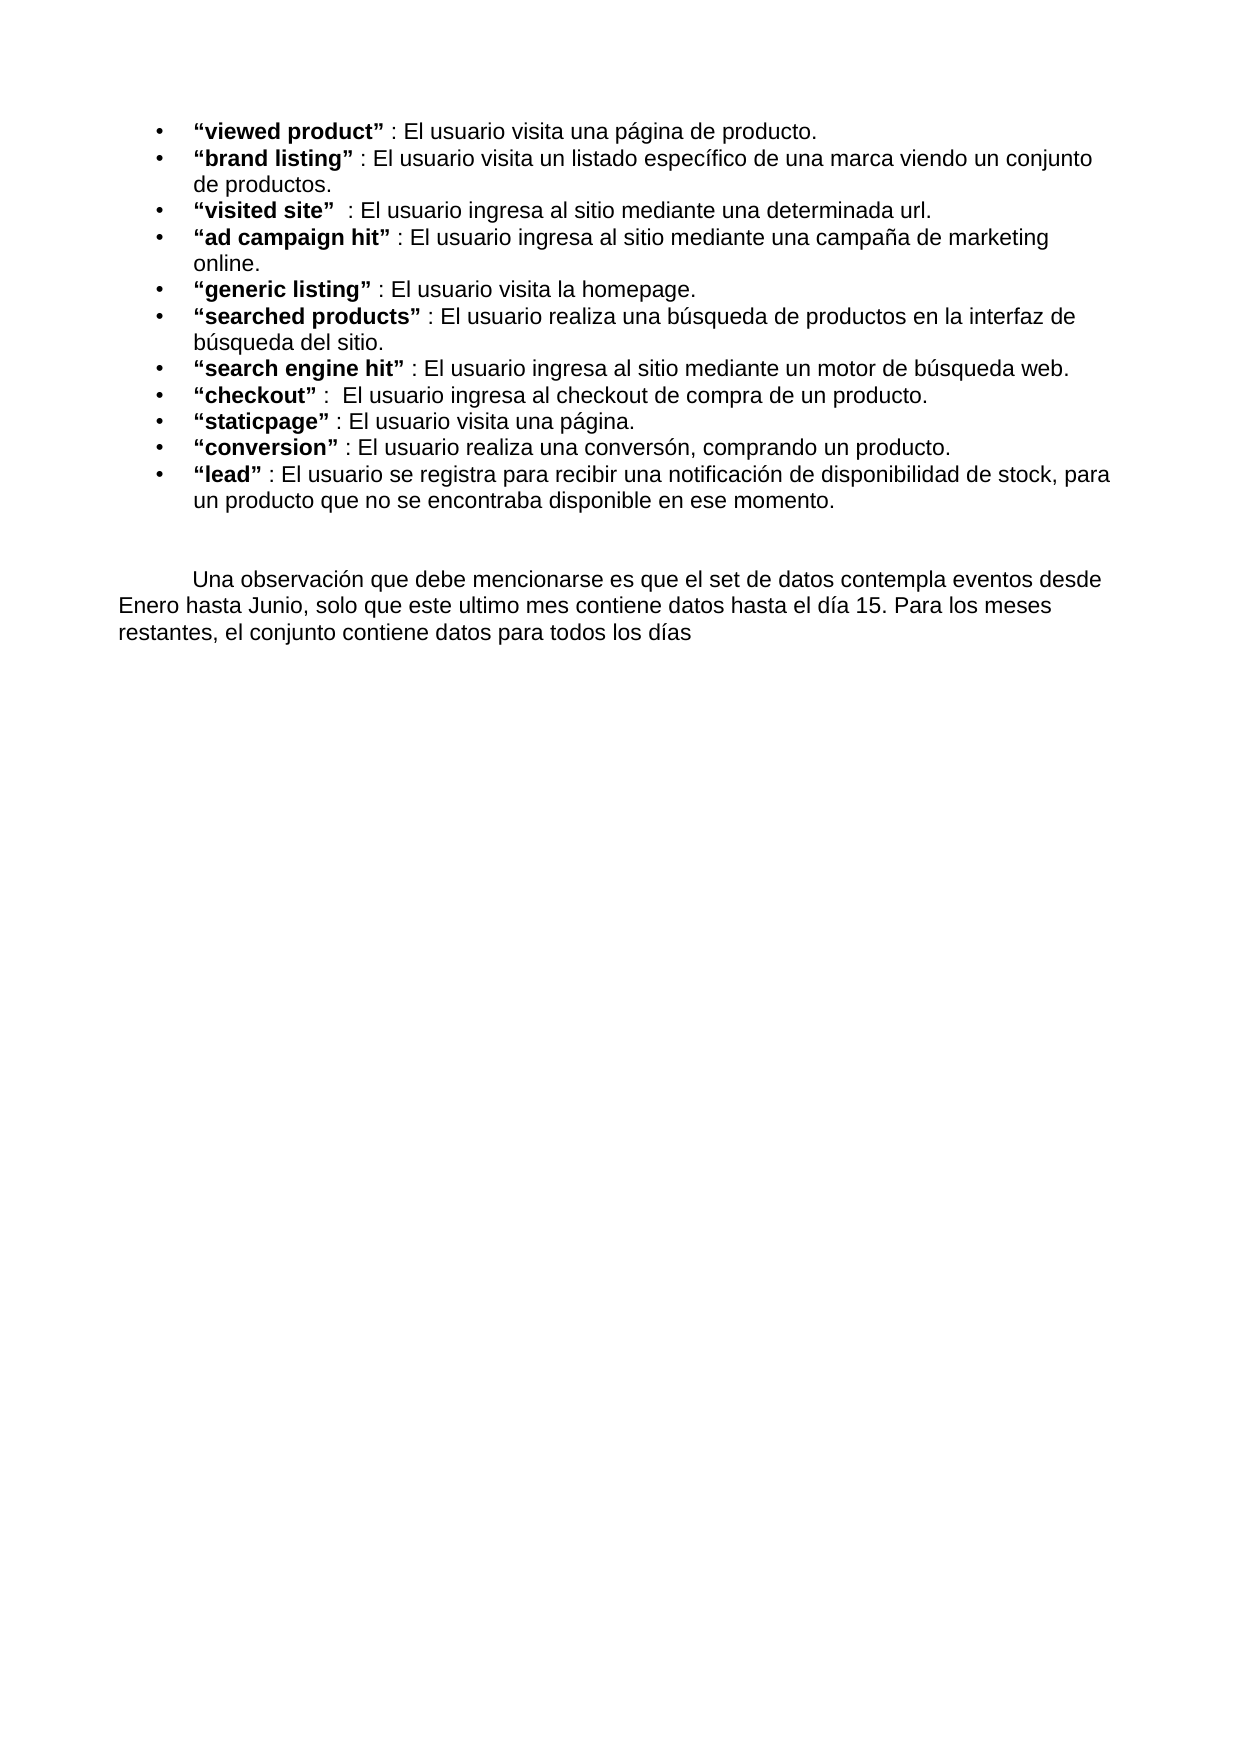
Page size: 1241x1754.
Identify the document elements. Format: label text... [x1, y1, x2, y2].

list “search engine hit” : El usuario ingresa al sitio mediante un motor de búsqueda web. [156, 355, 1122, 382]
list “staticpage” : El usuario visita una página. [156, 408, 1122, 434]
text Una observación que debe mencionarse es que el set de datos contempla eventos desde Enero hasta Junio, solo que este ultimo mes contiene datos hasta el día 15. Para los meses restantes, el conjunto contiene datos para todos los días [118, 566, 1122, 645]
list “searched products” : El usuario realiza una búsqueda de productos en la interfaz de búsqueda del sitio. [156, 303, 1122, 355]
list “conversion” : El usuario realiza una conversón, comprando un producto. [156, 434, 1122, 461]
list “lead” : El usuario se registra para recibir una notificación de disponibilidad de stock, para un producto que no se encontraba disponible en ese momento. [156, 461, 1122, 513]
list “visited site” : El usuario ingresa al sitio mediante una determinada url. [156, 197, 1122, 223]
list “checkout” : El usuario ingresa al checkout de compra de un producto. [156, 382, 1122, 408]
list “ad campaign hit” : El usuario ingresa al sitio mediante una campaña de marketing online. [156, 223, 1122, 276]
list “viewed product” : El usuario visita una página de producto. [156, 118, 1122, 144]
list “generic listing” : El usuario visita la homepage. [156, 276, 1122, 303]
list “brand listing” : El usuario visita un listado específico de una marca viendo un conjunto de productos. [156, 144, 1122, 197]
